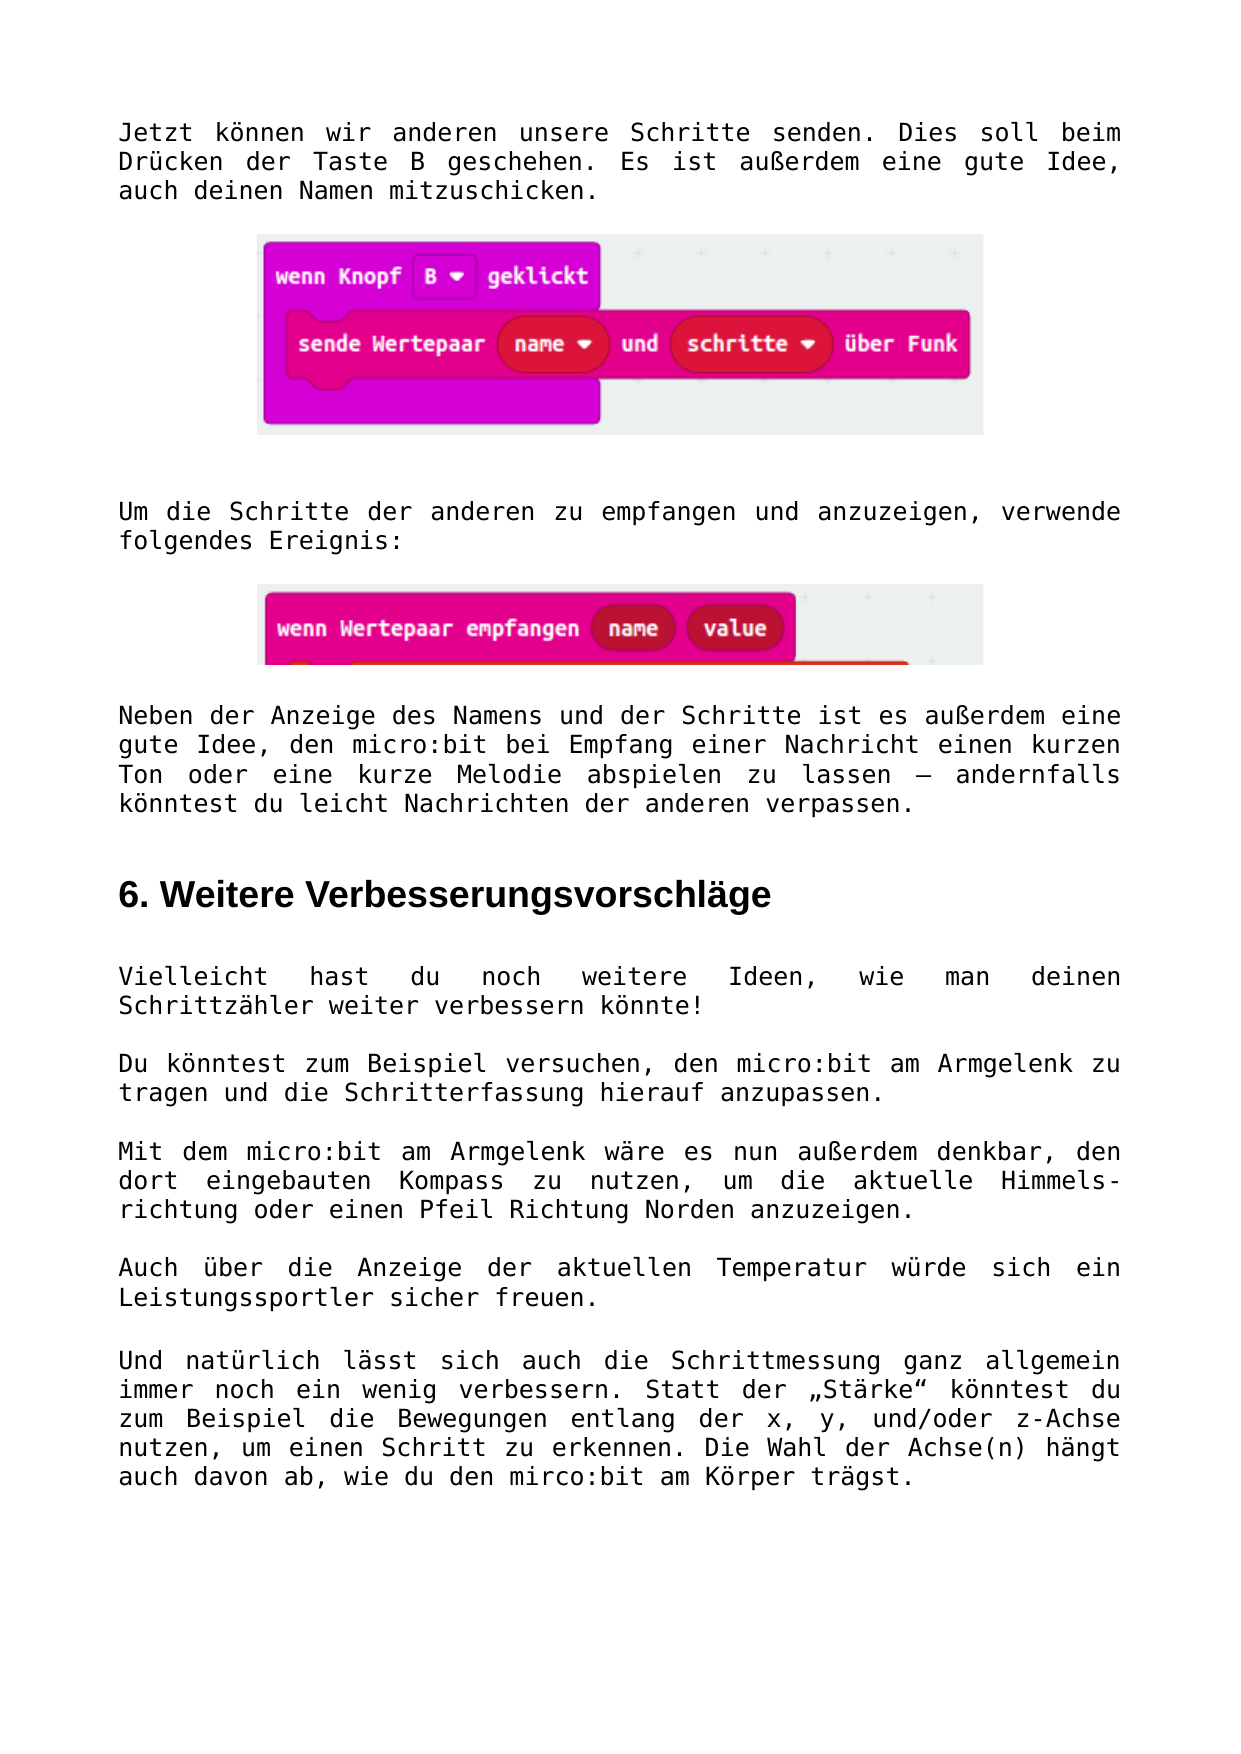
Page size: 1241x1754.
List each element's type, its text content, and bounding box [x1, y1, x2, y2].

text Du könntest zum Beispiel versuchen, den micro:bit am Armgelenk zu tragen und die Schritterfassung hierauf anzupassen. [118, 1049, 1122, 1108]
text Und natürlich lässt sich auch die Schrittmessung ganz allgemein immer noch ein wenig verbessern. Statt der „Stärke“ könntest du zum Beispiel die Bewegungen entlang der x, y, und/oder z-Achse nutzen, um einen Schritt zu erkennen. Die Wahl der Achse(n) hängt auch davon ab, wie du den mirco:bit am Körper trägst. [118, 1346, 1122, 1492]
text Auch über die Anzeige der aktuellen Temperatur würde sich ein Leistungssportler sicher freuen. [118, 1253, 1122, 1312]
picture [256, 234, 984, 435]
text Mit dem micro:bit am Armgelenk wäre es nun außerdem denkbar, den dort eingebauten Kompass zu nutzen, um die aktuelle Himmels­richtung oder einen Pfeil Richtung Norden anzuzeigen. [118, 1137, 1122, 1224]
text Um die Schritte der anderen zu empfangen und anzuzeigen, verwende folgendes Ereignis: [118, 497, 1122, 556]
text Jetzt können wir anderen unsere Schritte senden. Dies soll beim Drücken der Taste B geschehen. Es ist außerdem eine gute Idee, auch deinen Namen mitzuschicken. [118, 118, 1122, 206]
subtitle 6. Weitere Verbesserungsvorschläge [118, 872, 1122, 915]
picture [256, 584, 984, 665]
text Vielleicht hast du noch weitere Ideen, wie man deinen Schrittzähler weiter verbessern könnte! [118, 962, 1122, 1020]
text Neben der Anzeige des Namens und der Schritte ist es außerdem eine gute Idee, den micro:bit bei Empfang einer Nachricht einen kurzen Ton oder eine kurze Melodie abspielen zu lassen – andernfalls könntest du leicht Nachrichten der anderen verpassen. [118, 701, 1122, 818]
